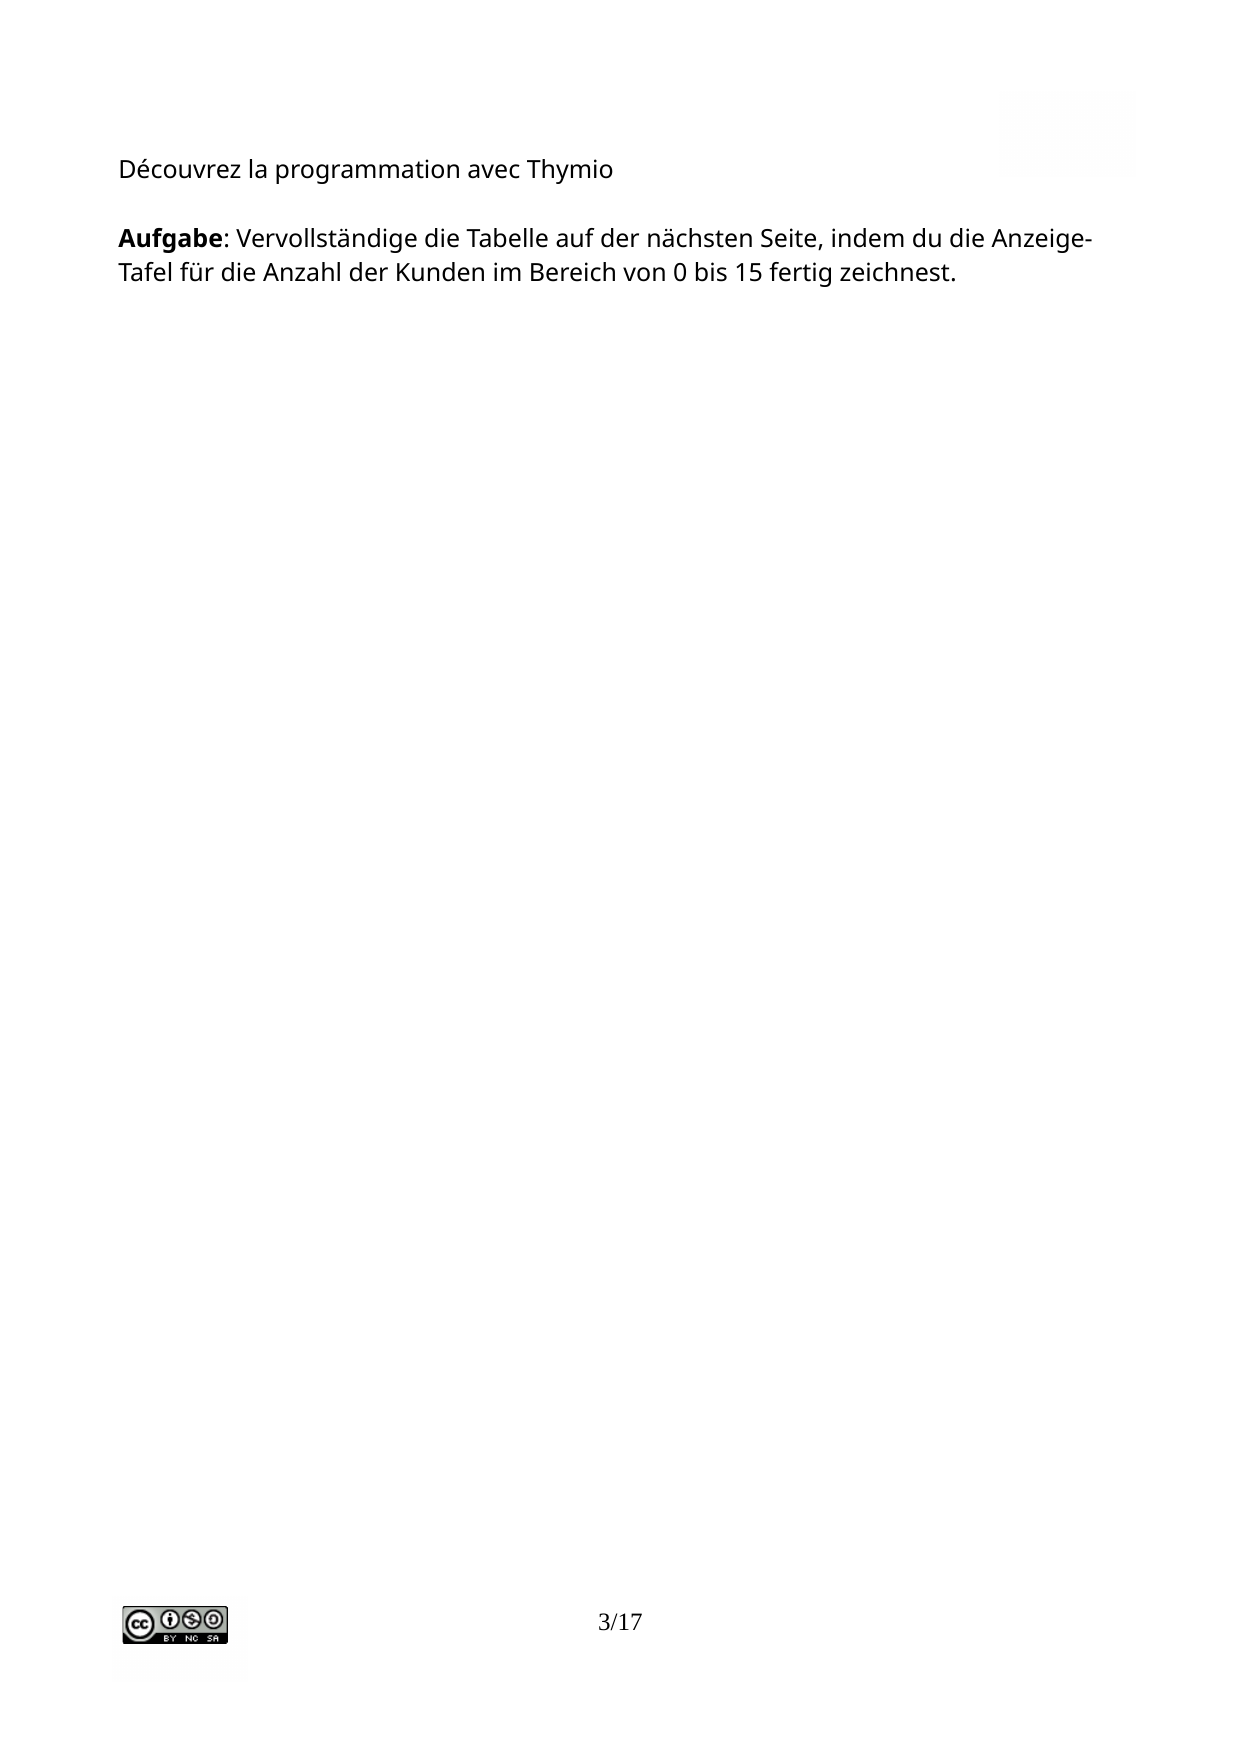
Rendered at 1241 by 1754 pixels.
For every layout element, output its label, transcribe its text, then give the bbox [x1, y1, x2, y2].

picture [112, 1596, 249, 1682]
text Aufgabe: Vervollständige die Tabelle auf der nächsten Seite, indem du die Anzeige-Tafel für die Anzahl der Kunden im Bereich von 0 bis 15 fertig zeichnest. [118, 220, 1122, 288]
picture [999, 91, 1136, 177]
